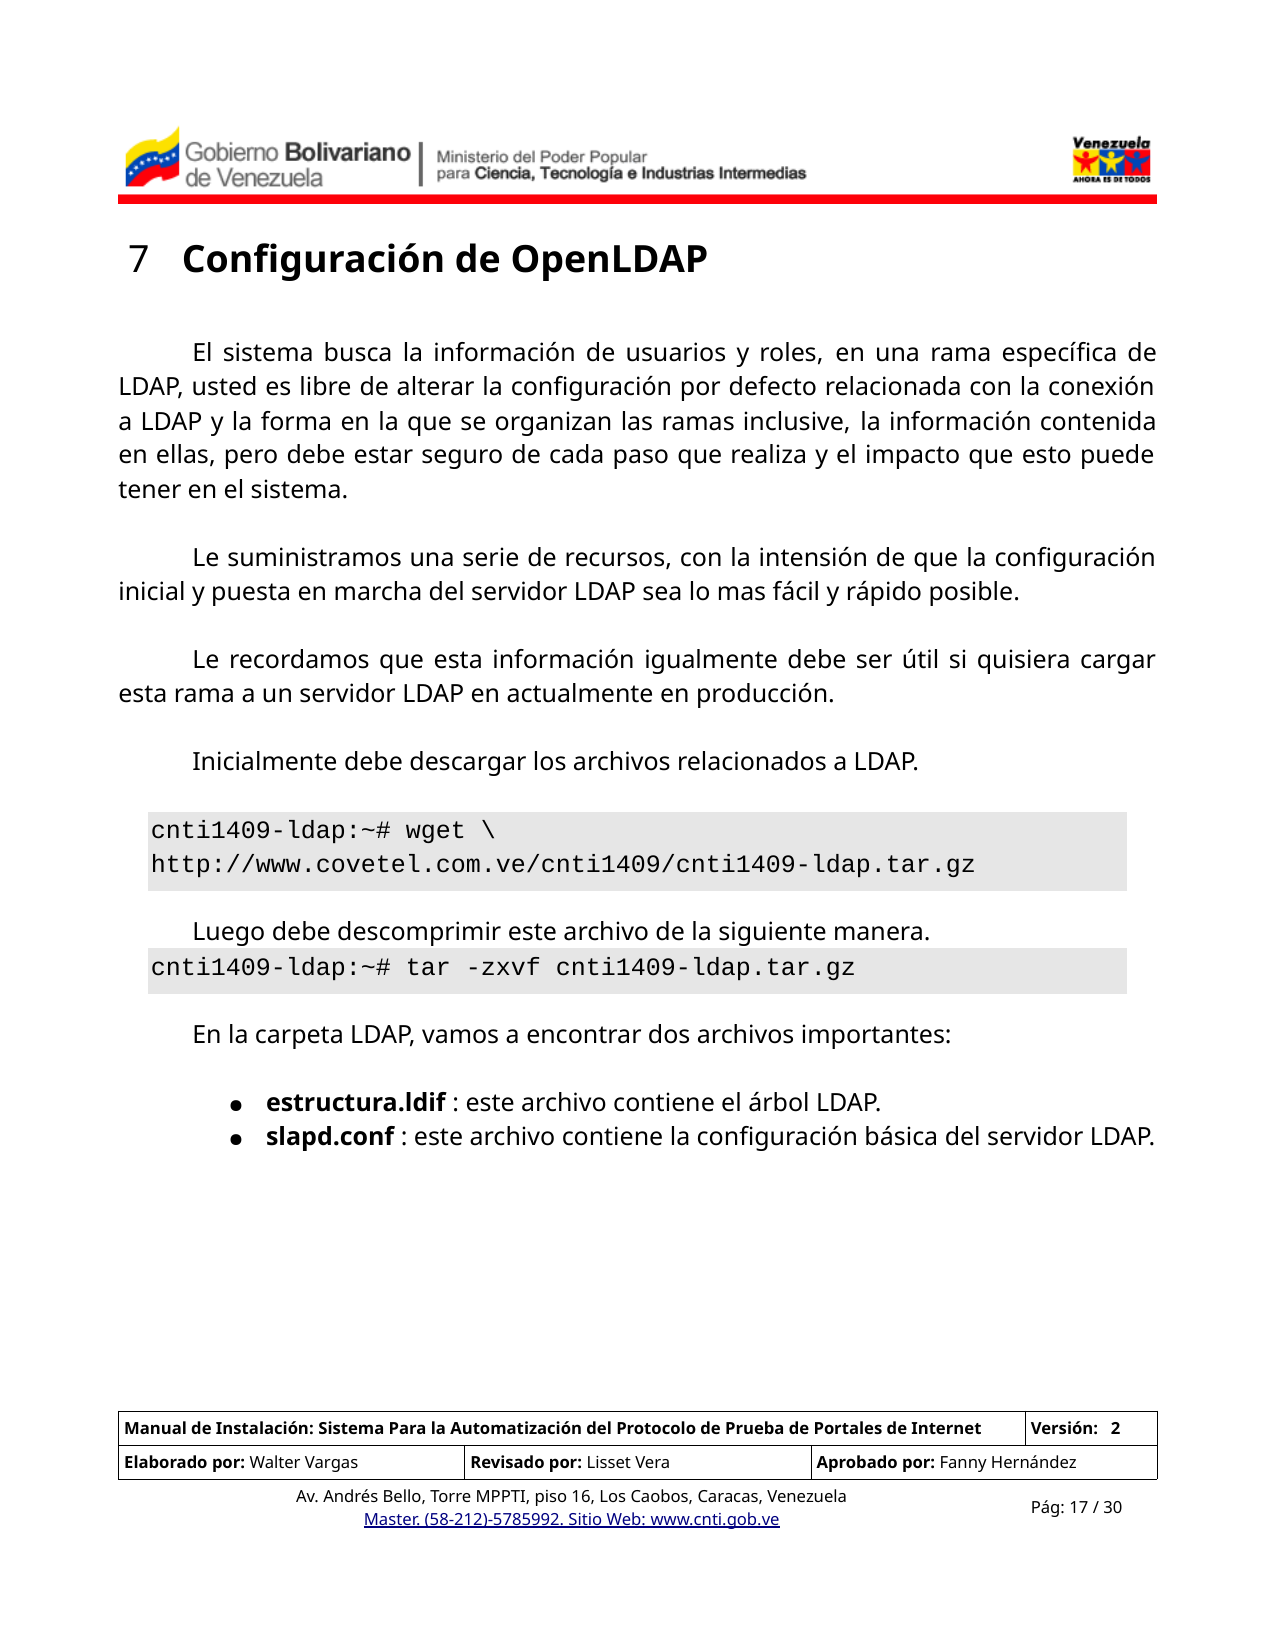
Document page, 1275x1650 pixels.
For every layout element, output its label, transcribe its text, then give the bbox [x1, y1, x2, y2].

text En la carpeta LDAP, vamos a encontrar dos archivos importantes: [118, 994, 1157, 1050]
text cnti1409-ldap:~# wget \ http://www.covetel.com.ve/cnti1409/cnti1409-ldap.tar.gz [148, 812, 1127, 883]
subtitle Configuración de OpenLDAP [118, 233, 1157, 284]
list slapd.conf : este archivo contiene la configuración básica del servidor LDAP. [228, 1118, 1157, 1152]
picture [118, 118, 1157, 204]
text Le recordamos que esta información igualmente debe ser útil si quisiera cargar esta rama a un servidor LDAP en actualmente en producción. [118, 642, 1157, 710]
text Luego debe descomprimir este archivo de la siguiente manera. [118, 891, 1157, 948]
text cnti1409-ldap:~# tar -zxvf cnti1409-ldap.tar.gz [148, 948, 1127, 985]
list estructura.ldif : este archivo contiene el árbol LDAP. [228, 1084, 1157, 1118]
text Inicialmente debe descargar los archivos relacionados a LDAP. [118, 744, 1157, 778]
text Le suministramos una serie de recursos, con la intensión de que la configuración inicial y puesta en marcha del servidor LDAP sea lo mas fácil y rápido posible. [118, 539, 1157, 607]
text El sistema busca la información de usuarios y roles, en una rama específica de LDAP, usted es libre de alterar la configuración por defecto relacionada con la conexión a LDAP y la forma en la que se organizan las ramas inclusive, la información contenida en ellas, pero debe estar seguro de cada paso que realiza y el impacto que esto puede tener en el sistema. [118, 309, 1157, 505]
